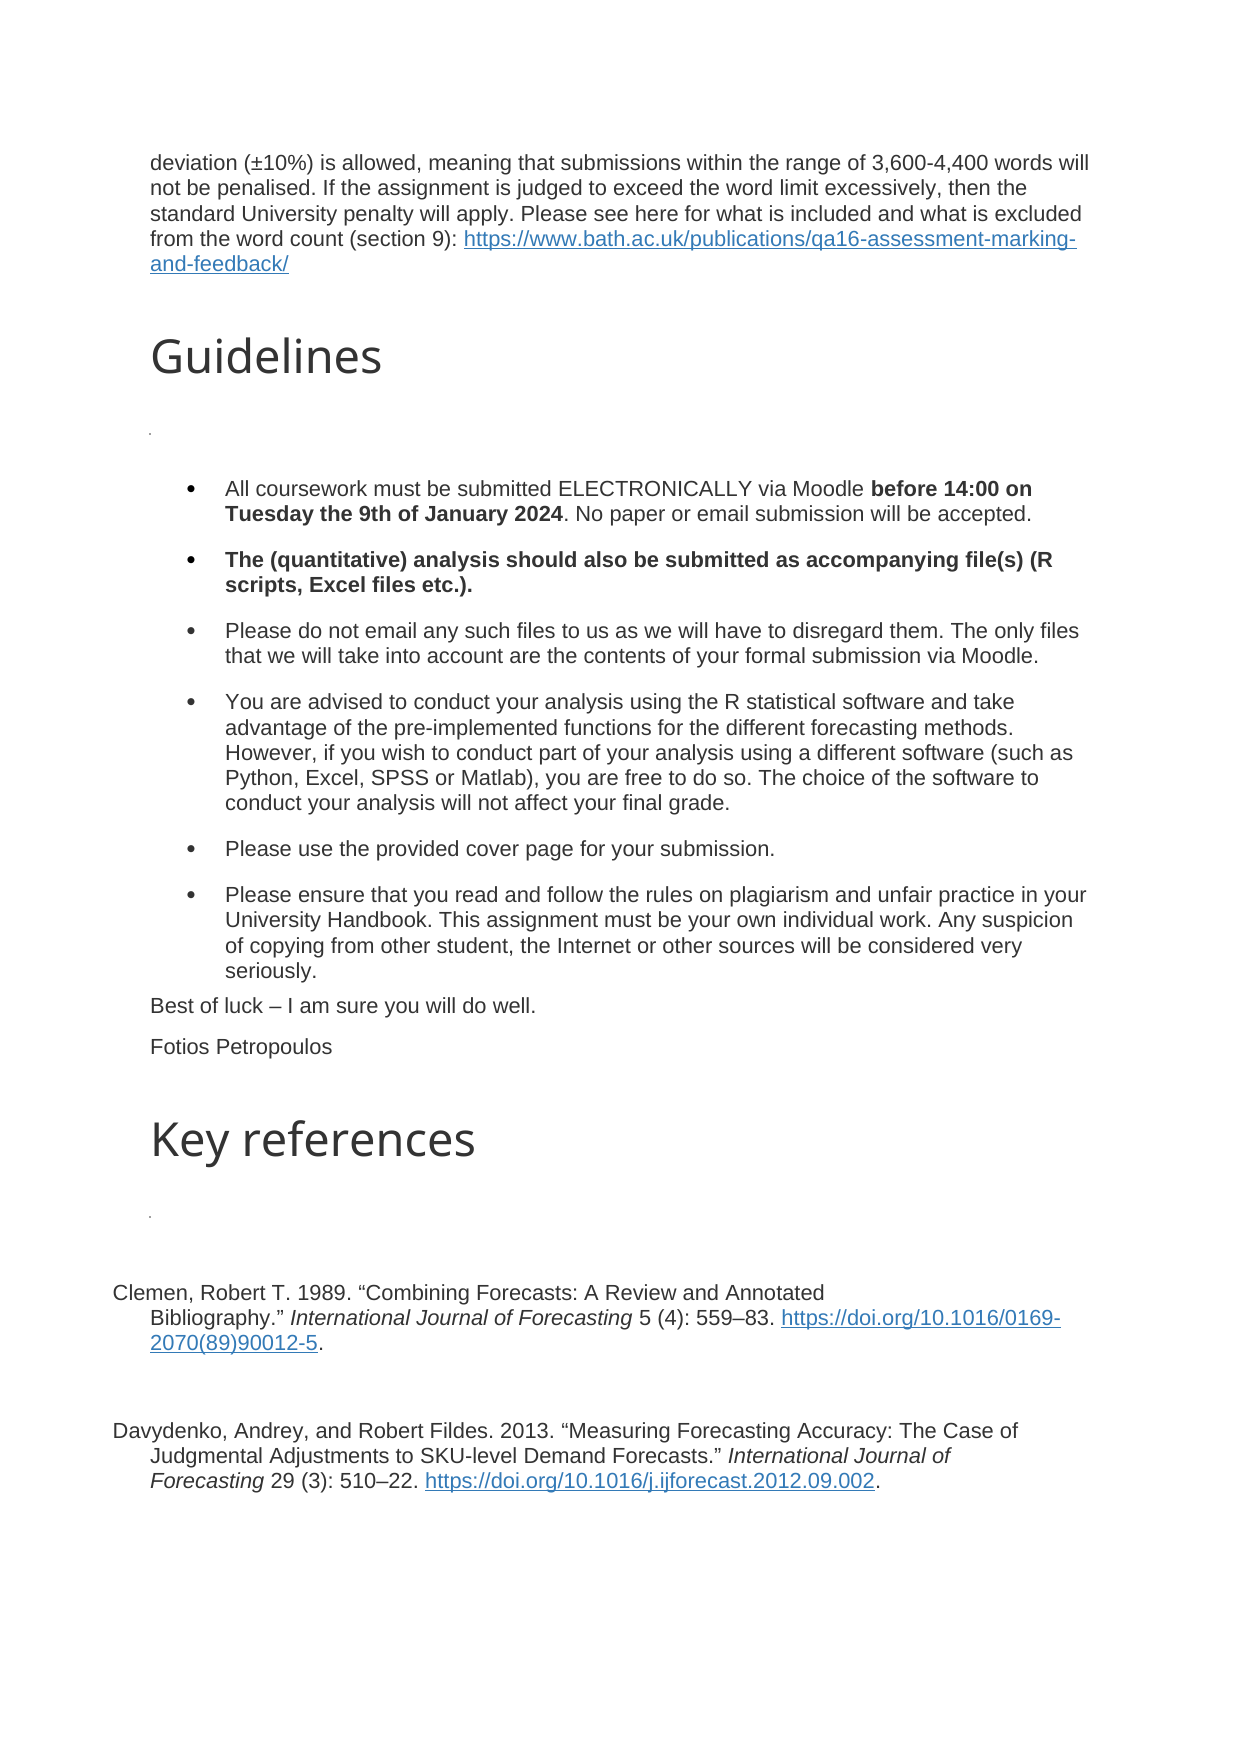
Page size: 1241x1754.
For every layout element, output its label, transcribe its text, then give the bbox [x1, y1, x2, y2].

list The (quantitative) analysis should also be submitted as accompanying file(s) (R scripts, Excel files etc.). [187, 547, 1090, 597]
list All coursework must be submitted ELECTRONICALLY via Moodle before 14:00 on Tuesday the 9th of January 2024. No paper or email submission will be accepted. [187, 476, 1090, 526]
text Fotios Petropoulos [150, 1034, 1090, 1059]
text Davydenko, Andrey, and Robert Fildes. 2013. “Measuring Forecasting Accuracy: The Case of Judgmental Adjustments to SKU-level Demand Forecasts.” International Journal of Forecasting 29 (3): 510–22. https://doi.org/10.1016/j.ijforecast.2012.09.002. [112, 1418, 1090, 1493]
text Clemen, Robert T. 1989. “Combining Forecasts: A Review and Annotated Bibliography.” International Journal of Forecasting 5 (4): 559–83. https://doi.org/10.1016/0169-2070(89)90012-5. [112, 1280, 1090, 1355]
list Please ensure that you read and follow the rules on plagiarism and unfair practice in your University Handbook. This assignment must be your own individual work. Any suspicion of copying from other student, the Internet or other sources will be considered very seriously. [187, 882, 1090, 983]
list Please do not email any such files to us as we will have to disregard them. The only files that we will take into account are the contents of your formal submission via Moodle. [187, 618, 1090, 668]
subtitle Guidelines [150, 323, 1090, 387]
subtitle Key references [150, 1106, 1090, 1170]
text deviation (±10%) is allowed, meaning that submissions within the range of 3,600-4,400 words will not be penalised. If the assignment is judged to exceed the word limit excessively, then the standard University penalty will apply. Please see here for what is included and what is excluded from the word count (section 9): https://www.bath.ac.uk/publications/qa16-assessment-marking-and-feedback/ [150, 150, 1090, 276]
list Please use the provided cover page for your submission. [187, 836, 1090, 861]
text Best of luck – I am sure you will do well. [150, 993, 1090, 1019]
list You are advised to conduct your analysis using the R statistical software and take advantage of the pre-implemented functions for the different forecasting methods. However, if you wish to conduct part of your analysis using a different software (such as Python, Excel, SPSS or Matlab), you are free to do so. The choice of the software to conduct your analysis will not affect your final grade. [187, 689, 1090, 815]
